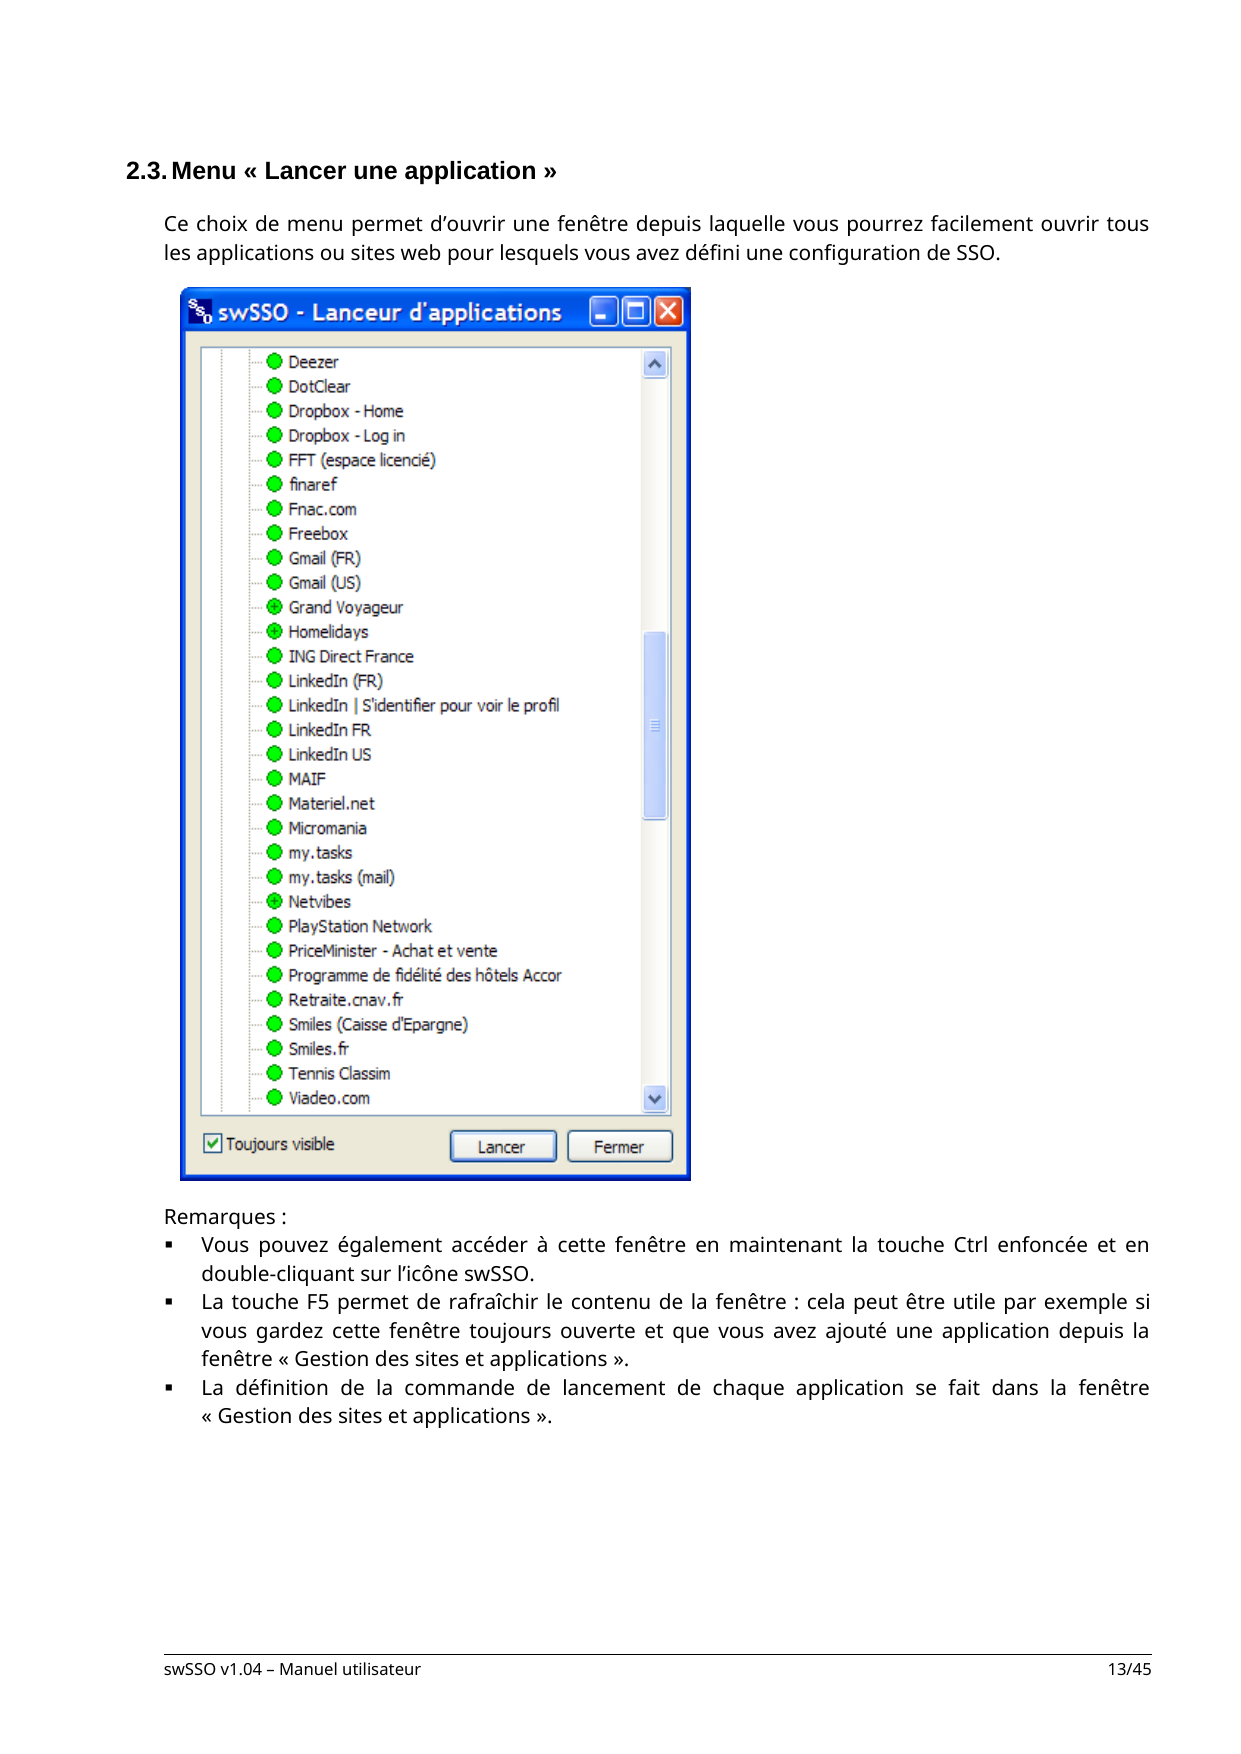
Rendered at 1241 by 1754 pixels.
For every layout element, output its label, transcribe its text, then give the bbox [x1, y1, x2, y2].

picture [180, 287, 691, 1181]
list La touche F5 permet de rafraîchir le contenu de la fenêtre : cela peut être utile par exemple si vous gardez cette fenêtre toujours ouverte et que vous avez ajouté une application depuis la fenêtre « Gestion des sites et applications ». [164, 1287, 1152, 1373]
list La définition de la commande de lancement de chaque application se fait dans la fenêtre « Gestion des sites et applications ». [164, 1373, 1152, 1430]
text Remarques : [164, 1202, 1152, 1231]
subtitle Menu « Lancer une application » [126, 156, 1152, 184]
list Vous pouvez également accéder à cette fenêtre en maintenant la touche Ctrl enfoncée et en double-cliquant sur l’icône swSSO. [164, 1231, 1152, 1287]
text Ce choix de menu permet d’ouvrir une fenêtre depuis laquelle vous pourrez facilement ouvrir tous les applications ou sites web pour lesquels vous avez défini une configuration de SSO. [164, 209, 1152, 266]
